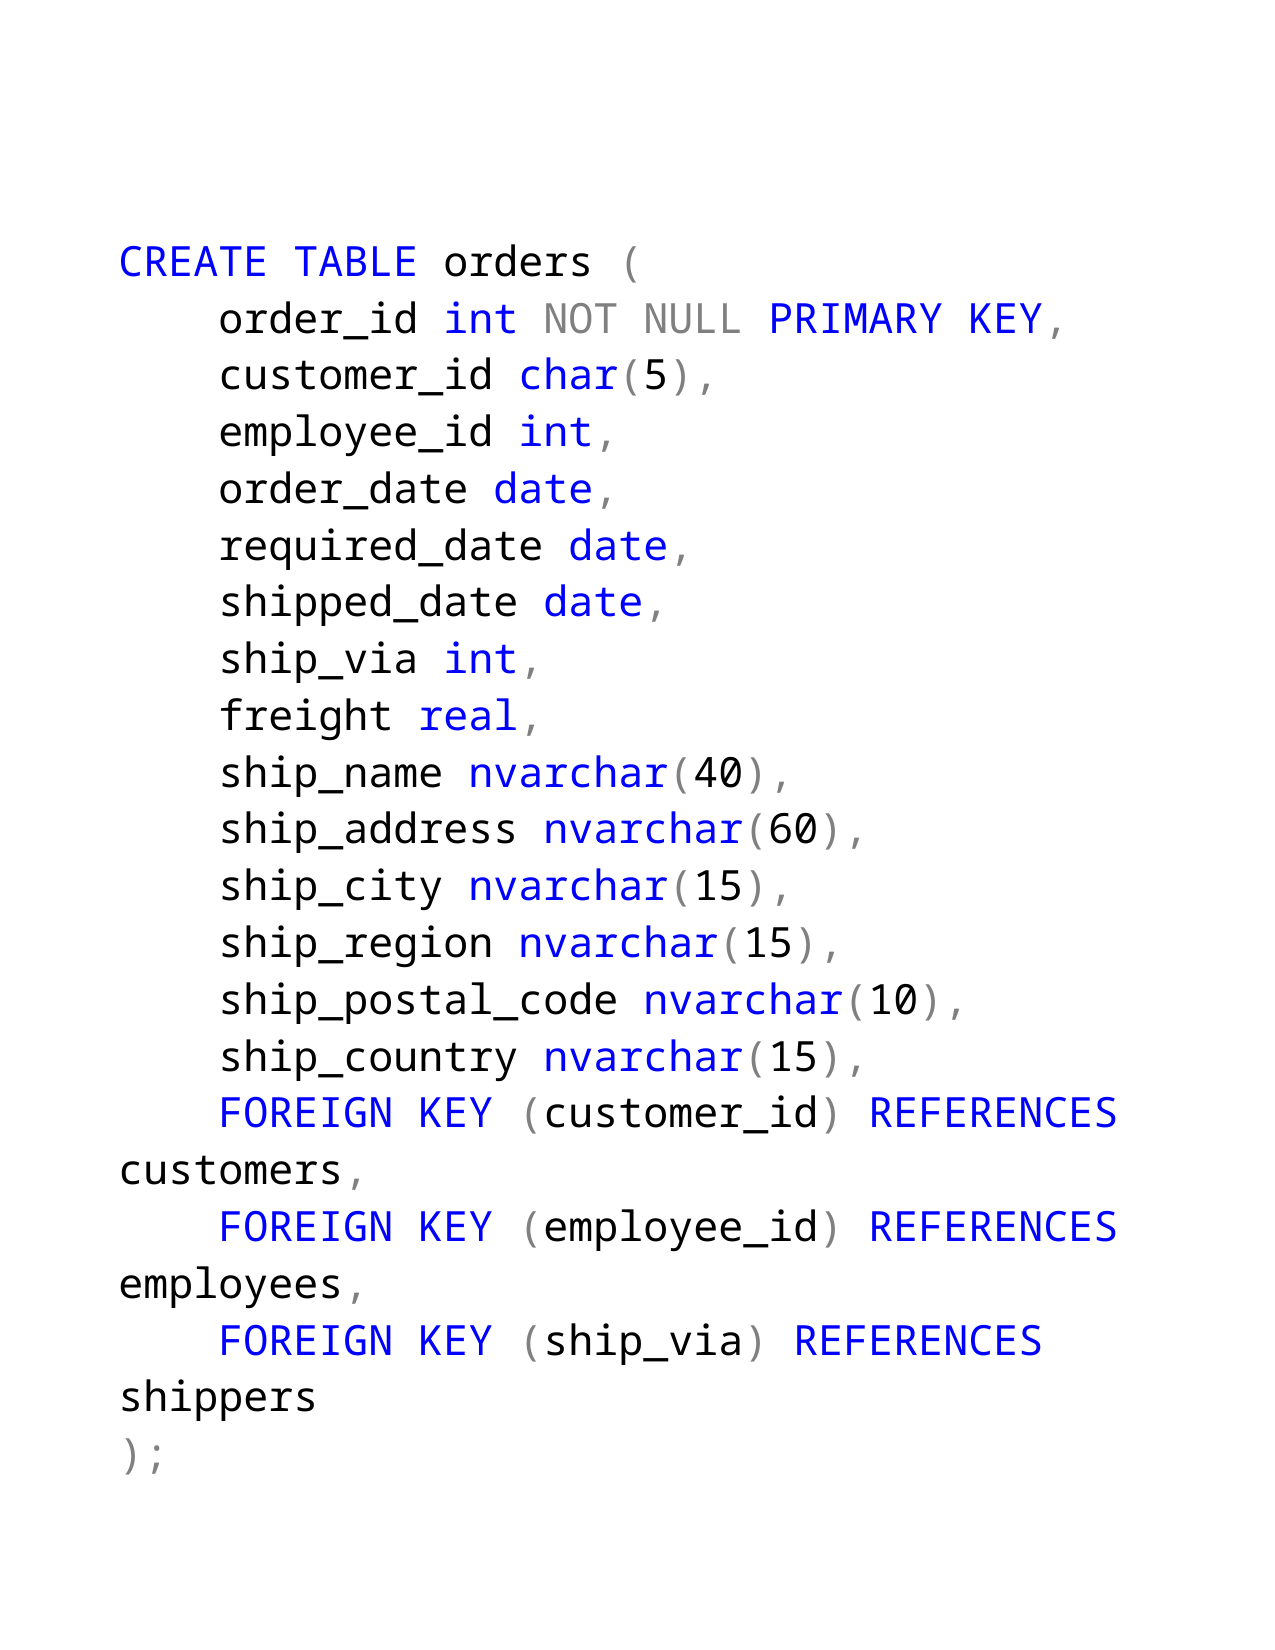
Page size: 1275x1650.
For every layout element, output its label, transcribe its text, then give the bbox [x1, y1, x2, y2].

text ship_via int, [118, 629, 1157, 686]
text customer_id char(5), [118, 345, 1157, 402]
text order_date date, [118, 459, 1157, 516]
text FOREIGN KEY (employee_id) REFERENCES employees, [118, 1197, 1157, 1310]
text ship_city nvarchar(15), [118, 856, 1157, 913]
text ship_postal_code nvarchar(10), [118, 970, 1157, 1026]
text ); [118, 1424, 1157, 1481]
text shipped_date date, [118, 572, 1157, 629]
text order_id int NOT NULL PRIMARY KEY, [118, 288, 1157, 345]
text freight real, [118, 686, 1157, 743]
text FOREIGN KEY (ship_via) REFERENCES shippers [118, 1310, 1157, 1424]
text ship_name nvarchar(40), [118, 743, 1157, 799]
text FOREIGN KEY (customer_id) REFERENCES customers, [118, 1083, 1157, 1197]
text ship_country nvarchar(15), [118, 1026, 1157, 1083]
text employee_id int, [118, 402, 1157, 459]
text required_date date, [118, 516, 1157, 572]
text ship_region nvarchar(15), [118, 913, 1157, 970]
text ship_address nvarchar(60), [118, 799, 1157, 856]
text CREATE TABLE orders ( [118, 232, 1157, 288]
